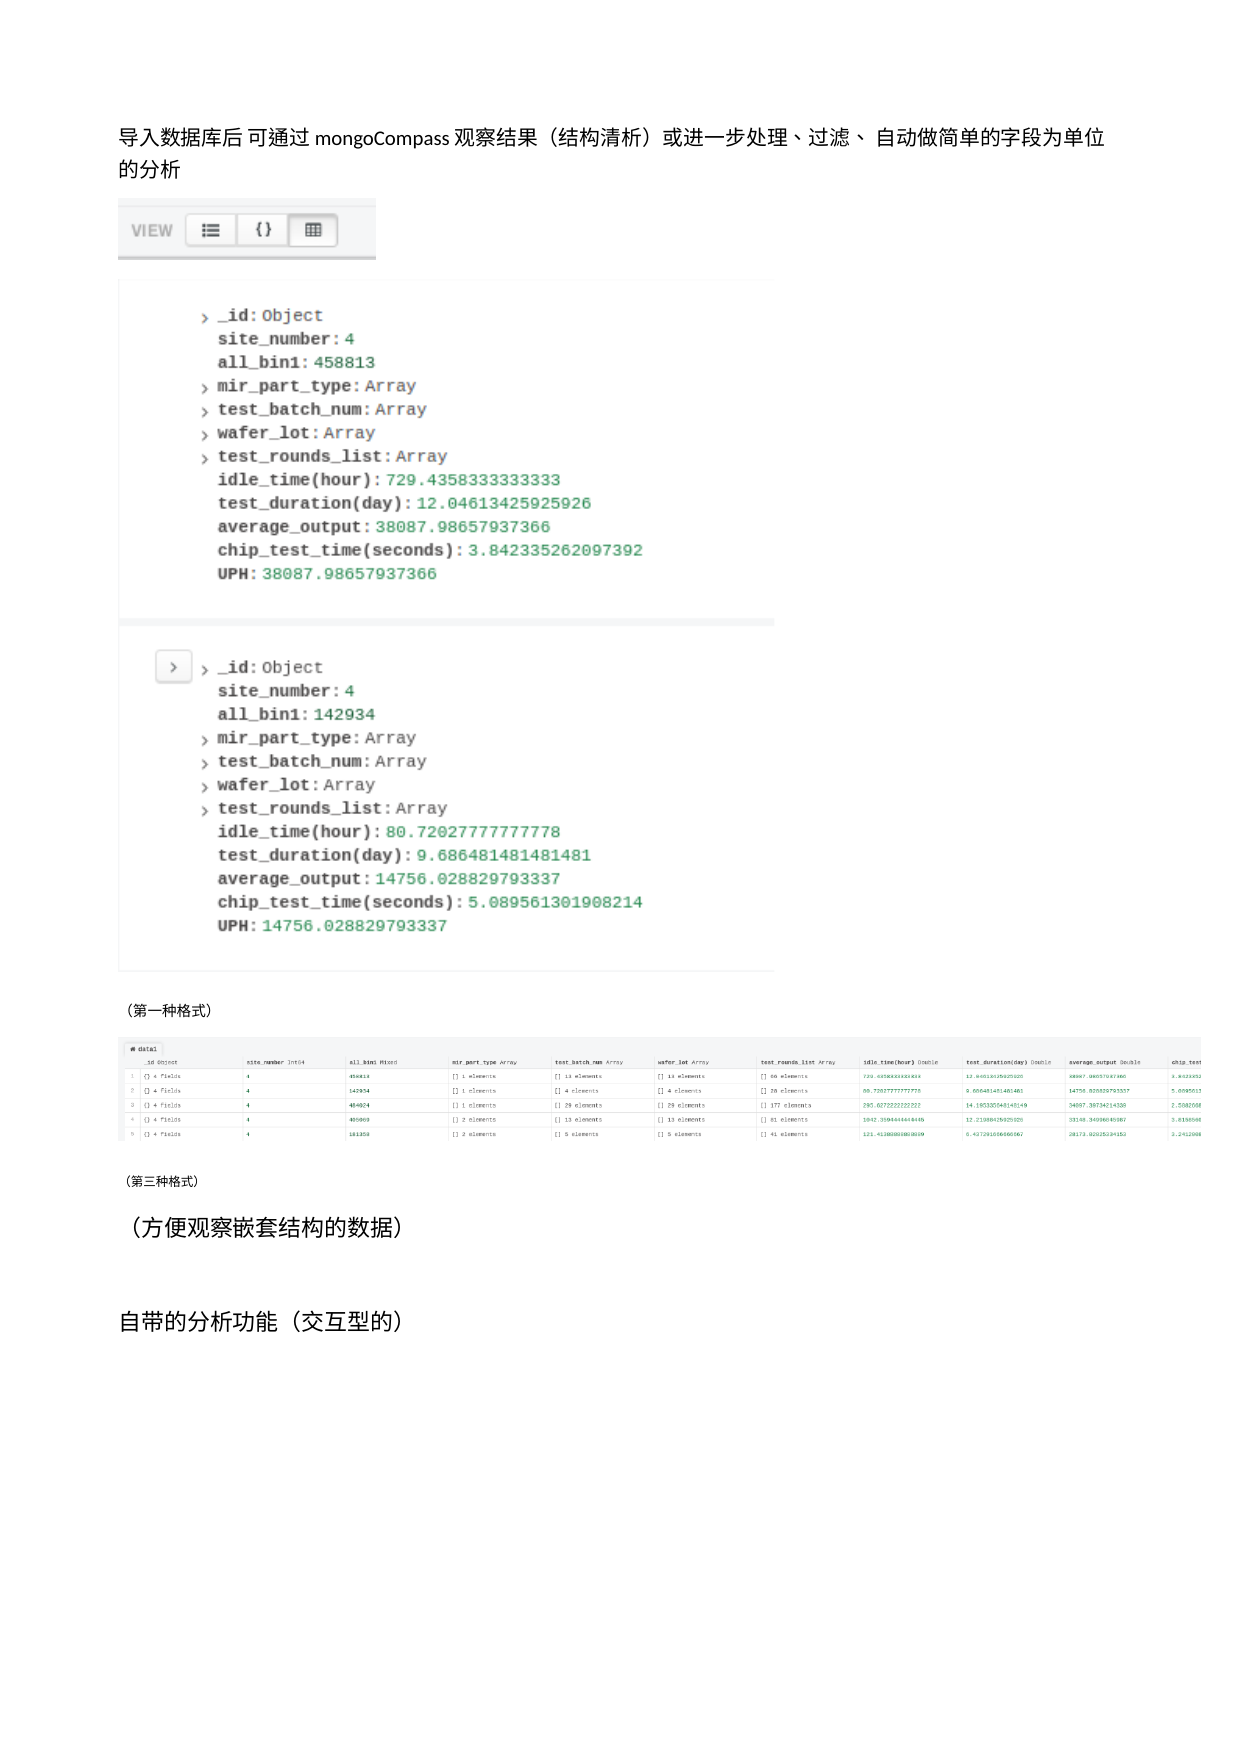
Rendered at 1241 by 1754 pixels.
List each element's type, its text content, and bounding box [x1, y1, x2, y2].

picture [118, 279, 775, 972]
picture [118, 198, 376, 260]
text （第一种格式） [118, 991, 1122, 1023]
text （第三种格式） [118, 1161, 1122, 1192]
text （方便观察嵌套结构的数据） [118, 1207, 1122, 1243]
picture [118, 1037, 1201, 1141]
text 导入数据库后 可通过mongoCompass 观察结果（结构清析）或进一步处理、过滤、 自动做简单的字段为单位的分析 [118, 118, 1122, 184]
text 自带的分析功能（交互型的） [118, 1301, 1122, 1337]
